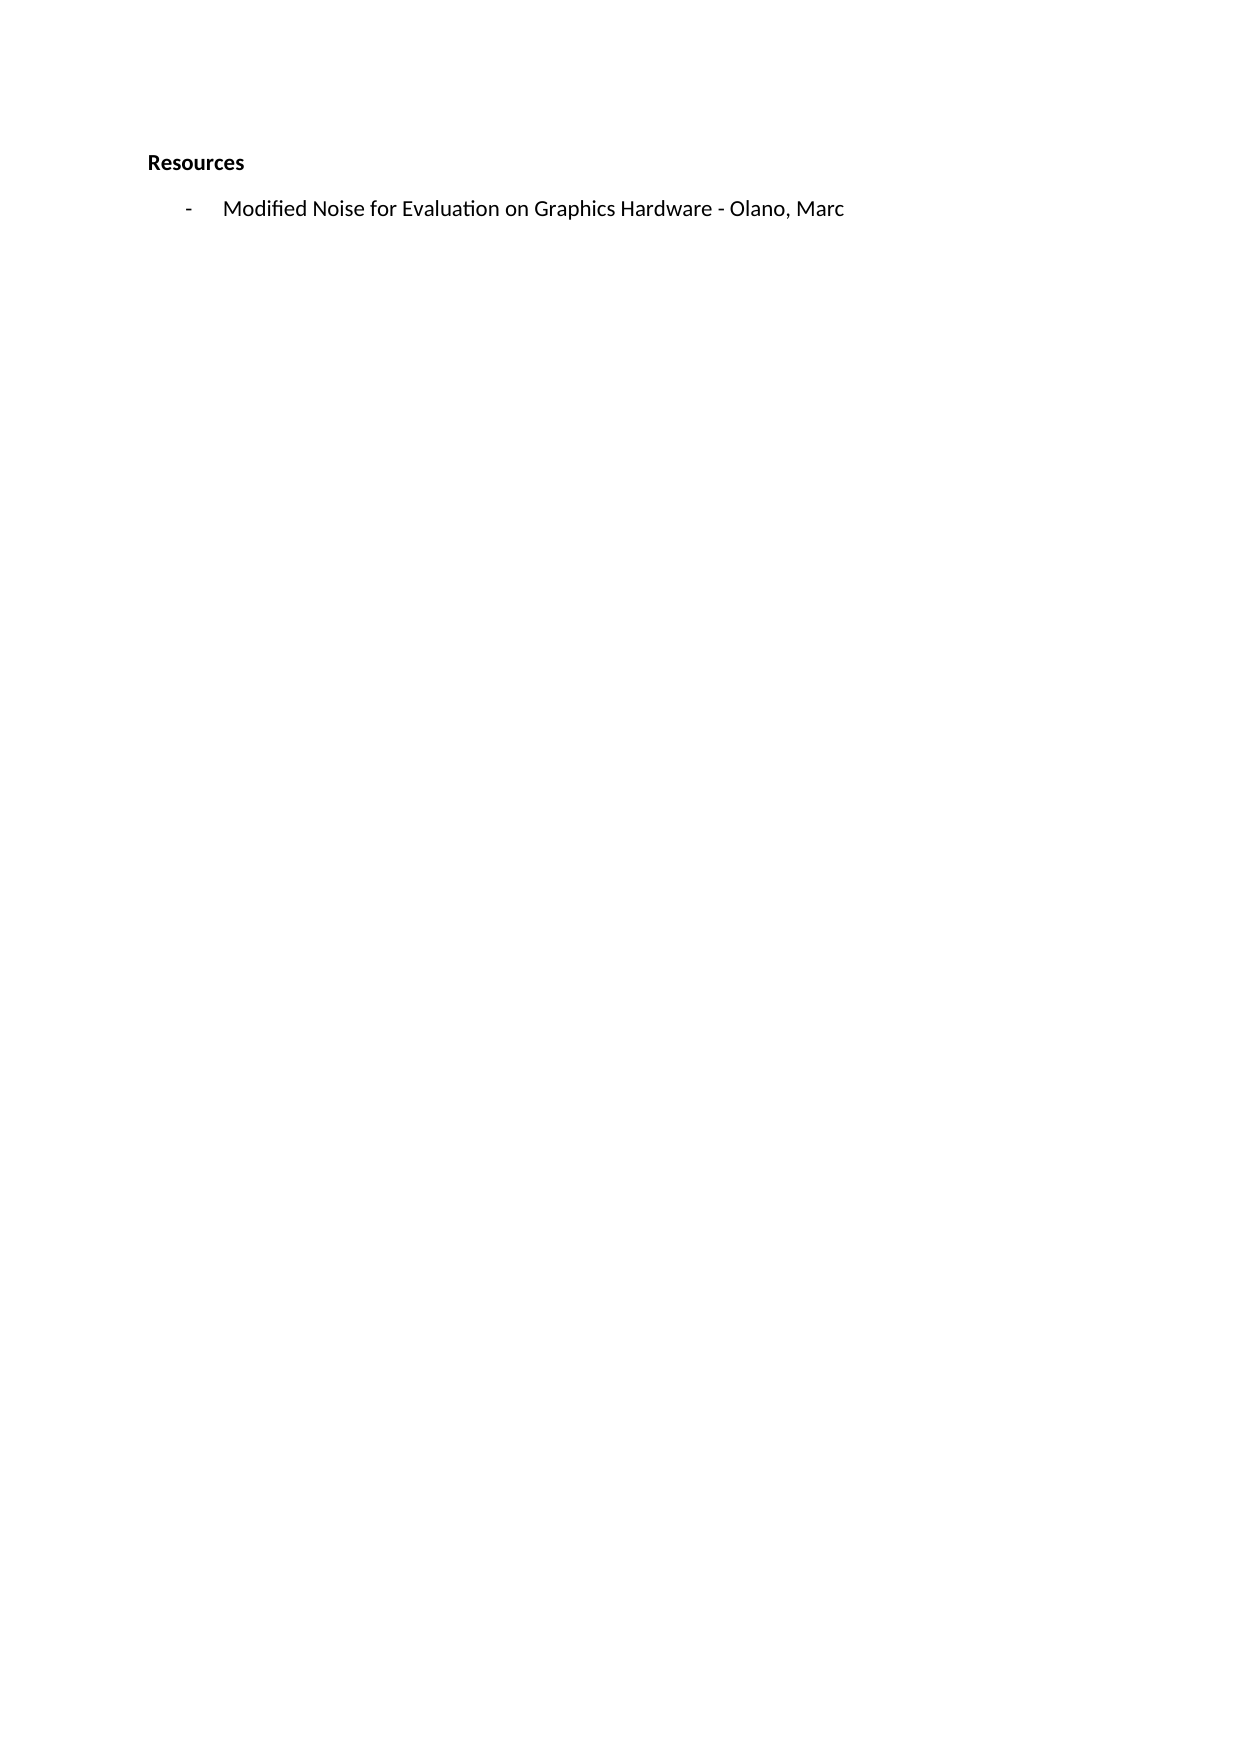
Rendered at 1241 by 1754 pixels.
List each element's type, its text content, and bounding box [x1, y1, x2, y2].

text Resources [148, 148, 1093, 176]
list Modified Noise for Evaluation on Graphics Hardware - Olano, Marc [185, 194, 1093, 222]
